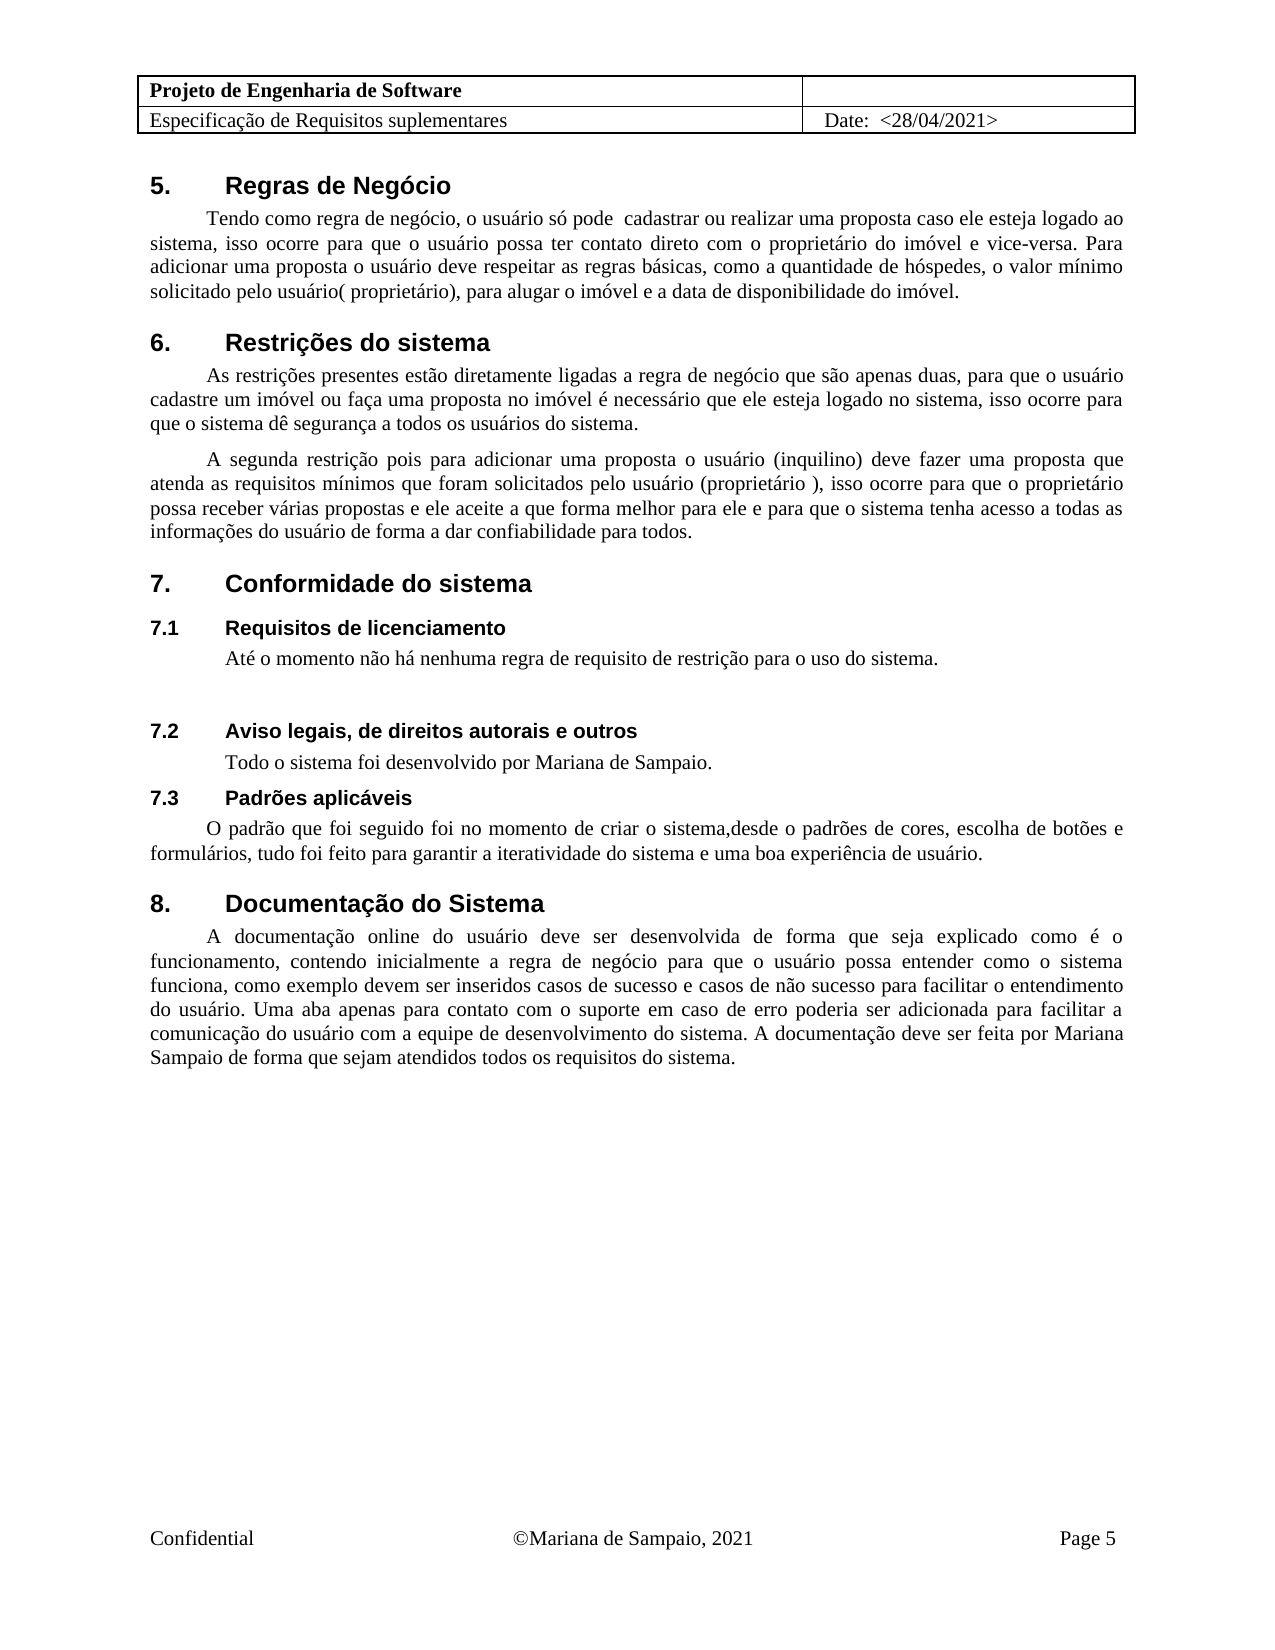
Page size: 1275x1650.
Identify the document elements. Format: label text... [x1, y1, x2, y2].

text Até o momento não há nenhuma regra de requisito de restrição para o uso do sistema. [150, 646, 1125, 670]
subtitle Regras de Negócio [150, 171, 1125, 200]
subtitle Conformidade do sistema [150, 568, 1125, 597]
subtitle Padrões aplicáveis [150, 786, 1125, 810]
subtitle Restrições do sistema [150, 328, 1125, 356]
text As restrições presentes estão diretamente ligadas a regra de negócio que são apenas duas, para que o usuário cadastre um imóvel ou faça uma proposta no imóvel é necessário que ele esteja logado no sistema, isso ocorre para que o sistema dê segurança a todos os usuários do sistema. [150, 363, 1125, 435]
text O padrão que foi seguido foi no momento de criar o sistema,desde o padrões de cores, escolha de botões e formulários, tudo foi feito para garantir a iteratividade do sistema e uma boa experiência de usuário. [150, 816, 1125, 864]
subtitle Aviso legais, de direitos autorais e outros [150, 719, 1125, 743]
text Todo o sistema foi desenvolvido por Mariana de Sampaio. [150, 749, 1125, 774]
subtitle Requisitos de licenciamento [150, 616, 1125, 640]
text A documentação online do usuário deve ser desenvolvida de forma que seja explicado como é o funcionamento, contendo inicialmente a regra de negócio para que o usuário possa entender como o sistema funciona, como exemplo devem ser inseridos casos de sucesso e casos de não sucesso para facilitar o entendimento do usuário. Uma aba apenas para contato com o suporte em caso de erro poderia ser adicionada para facilitar a comunicação do usuário com a equipe de desenvolvimento do sistema. A documentação deve ser feita por Mariana Sampaio de forma que sejam atendidos todos os requisitos do sistema. [150, 924, 1125, 1069]
text Tendo como regra de negócio, o usuário só pode cadastrar ou realizar uma proposta caso ele esteja logado ao sistema, isso ocorre para que o usuário possa ter contato direto com o proprietário do imóvel e vice-versa. Para adicionar uma proposta o usuário deve respeitar as regras básicas, como a quantidade de hóspedes, o valor mínimo solicitado pelo usuário( proprietário), para alugar o imóvel e a data de disponibilidade do imóvel. [150, 206, 1125, 303]
text A segunda restrição pois para adicionar uma proposta o usuário (inquilino) deve fazer uma proposta que atenda as requisitos mínimos que foram solicitados pelo usuário (proprietário ), isso ocorre para que o proprietário possa receber várias propostas e ele aceite a que forma melhor para ele e para que o sistema tenha acesso a todas as informações do usuário de forma a dar confiabilidade para todos. [150, 447, 1125, 543]
subtitle Documentação do Sistema [150, 889, 1125, 918]
